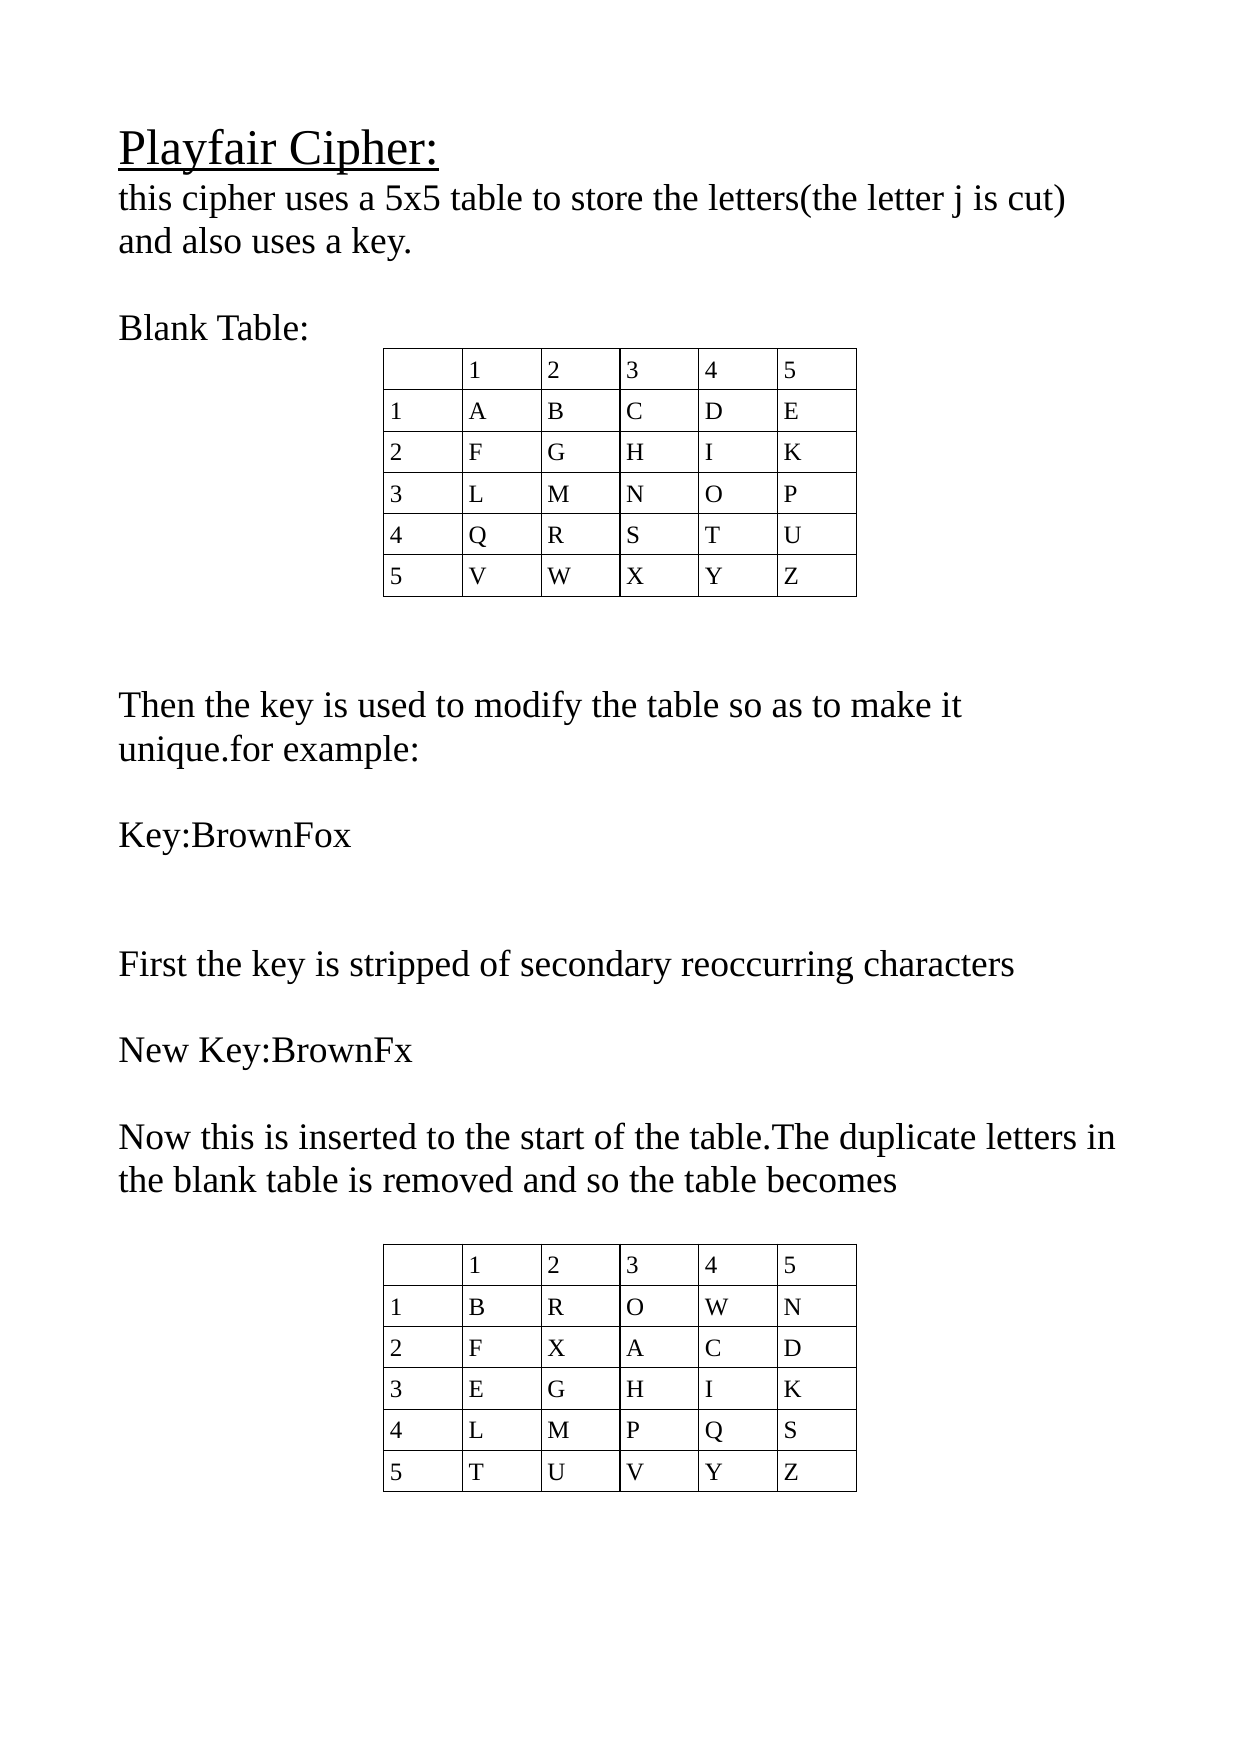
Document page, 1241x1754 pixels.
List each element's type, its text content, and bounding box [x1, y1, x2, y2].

table_cell K [778, 432, 856, 472]
table_header 5 [778, 1245, 856, 1285]
table_cell E [463, 1368, 541, 1408]
table_cell 4 [384, 514, 462, 554]
text First the key is stripped of secondary reoccurring characters [118, 942, 1122, 985]
table_cell M [542, 473, 619, 513]
table_cell S [621, 514, 698, 554]
table_cell G [542, 1368, 619, 1408]
table_cell S [778, 1410, 856, 1450]
table_cell O [699, 473, 777, 513]
table_cell L [463, 473, 541, 513]
table_cell M [542, 1410, 619, 1450]
table_cell 2 [384, 1327, 462, 1367]
table_header [384, 1245, 462, 1285]
table_cell V [463, 555, 541, 596]
table_cell 3 [384, 473, 462, 513]
table_cell 4 [384, 1410, 462, 1450]
table_cell Y [699, 1451, 777, 1491]
text Now this is inserted to the start of the table.The duplicate letters in the blank table is removed and so the table becomes [118, 1114, 1122, 1200]
table_header 2 [542, 349, 619, 389]
table_cell T [699, 514, 777, 554]
table_cell E [778, 390, 856, 431]
text Playfair Cipher: [118, 118, 1122, 176]
text Blank Table: [118, 305, 1122, 348]
table_cell I [699, 1368, 777, 1408]
table_header 2 [542, 1245, 619, 1285]
table_cell T [463, 1451, 541, 1491]
table_cell R [542, 1286, 619, 1326]
table_cell C [699, 1327, 777, 1367]
table_cell G [542, 432, 619, 472]
table_cell 2 [384, 432, 462, 472]
table_cell U [542, 1451, 619, 1491]
table_header 1 [463, 1245, 541, 1285]
table_cell N [778, 1286, 856, 1326]
table_cell C [621, 390, 698, 431]
table_cell W [699, 1286, 777, 1326]
table_cell P [621, 1410, 698, 1450]
table_cell 1 [384, 1286, 462, 1326]
table_header 3 [621, 349, 698, 389]
table_cell 5 [384, 1451, 462, 1491]
table_header 4 [699, 349, 777, 389]
table_header 1 [463, 349, 541, 389]
table_cell Q [463, 514, 541, 554]
table_cell 5 [384, 555, 462, 596]
text Key:BrownFox [118, 812, 1122, 855]
table_cell L [463, 1410, 541, 1450]
table_cell P [778, 473, 856, 513]
table_cell F [463, 1327, 541, 1367]
table_cell A [463, 390, 541, 431]
table_cell D [778, 1327, 856, 1367]
table_cell A [621, 1327, 698, 1367]
table_header 5 [778, 349, 856, 389]
table_header 4 [699, 1245, 777, 1285]
table_cell Q [699, 1410, 777, 1450]
table_cell F [463, 432, 541, 472]
table_cell K [778, 1368, 856, 1408]
table_cell Y [699, 555, 777, 596]
table_cell B [463, 1286, 541, 1326]
table_cell H [621, 432, 698, 472]
table_cell B [542, 390, 619, 431]
table_cell Z [778, 1451, 856, 1491]
table_cell X [621, 555, 698, 596]
table_cell H [621, 1368, 698, 1408]
table_cell X [542, 1327, 619, 1367]
table_cell O [621, 1286, 698, 1326]
table_cell Z [778, 555, 856, 596]
text Then the key is used to modify the table so as to make it unique.for example: [118, 683, 1122, 769]
table_header [384, 349, 462, 389]
table_cell 3 [384, 1368, 462, 1408]
table_cell U [778, 514, 856, 554]
text this cipher uses a 5x5 table to store the letters(the letter j is cut) and also uses a key. [118, 176, 1122, 262]
table_header 3 [621, 1245, 698, 1285]
table_cell 1 [384, 390, 462, 431]
table_cell I [699, 432, 777, 472]
table_cell V [621, 1451, 698, 1491]
table_cell D [699, 390, 777, 431]
table_cell W [542, 555, 619, 596]
text New Key:BrownFx [118, 1028, 1122, 1071]
table_cell R [542, 514, 619, 554]
table_cell N [621, 473, 698, 513]
